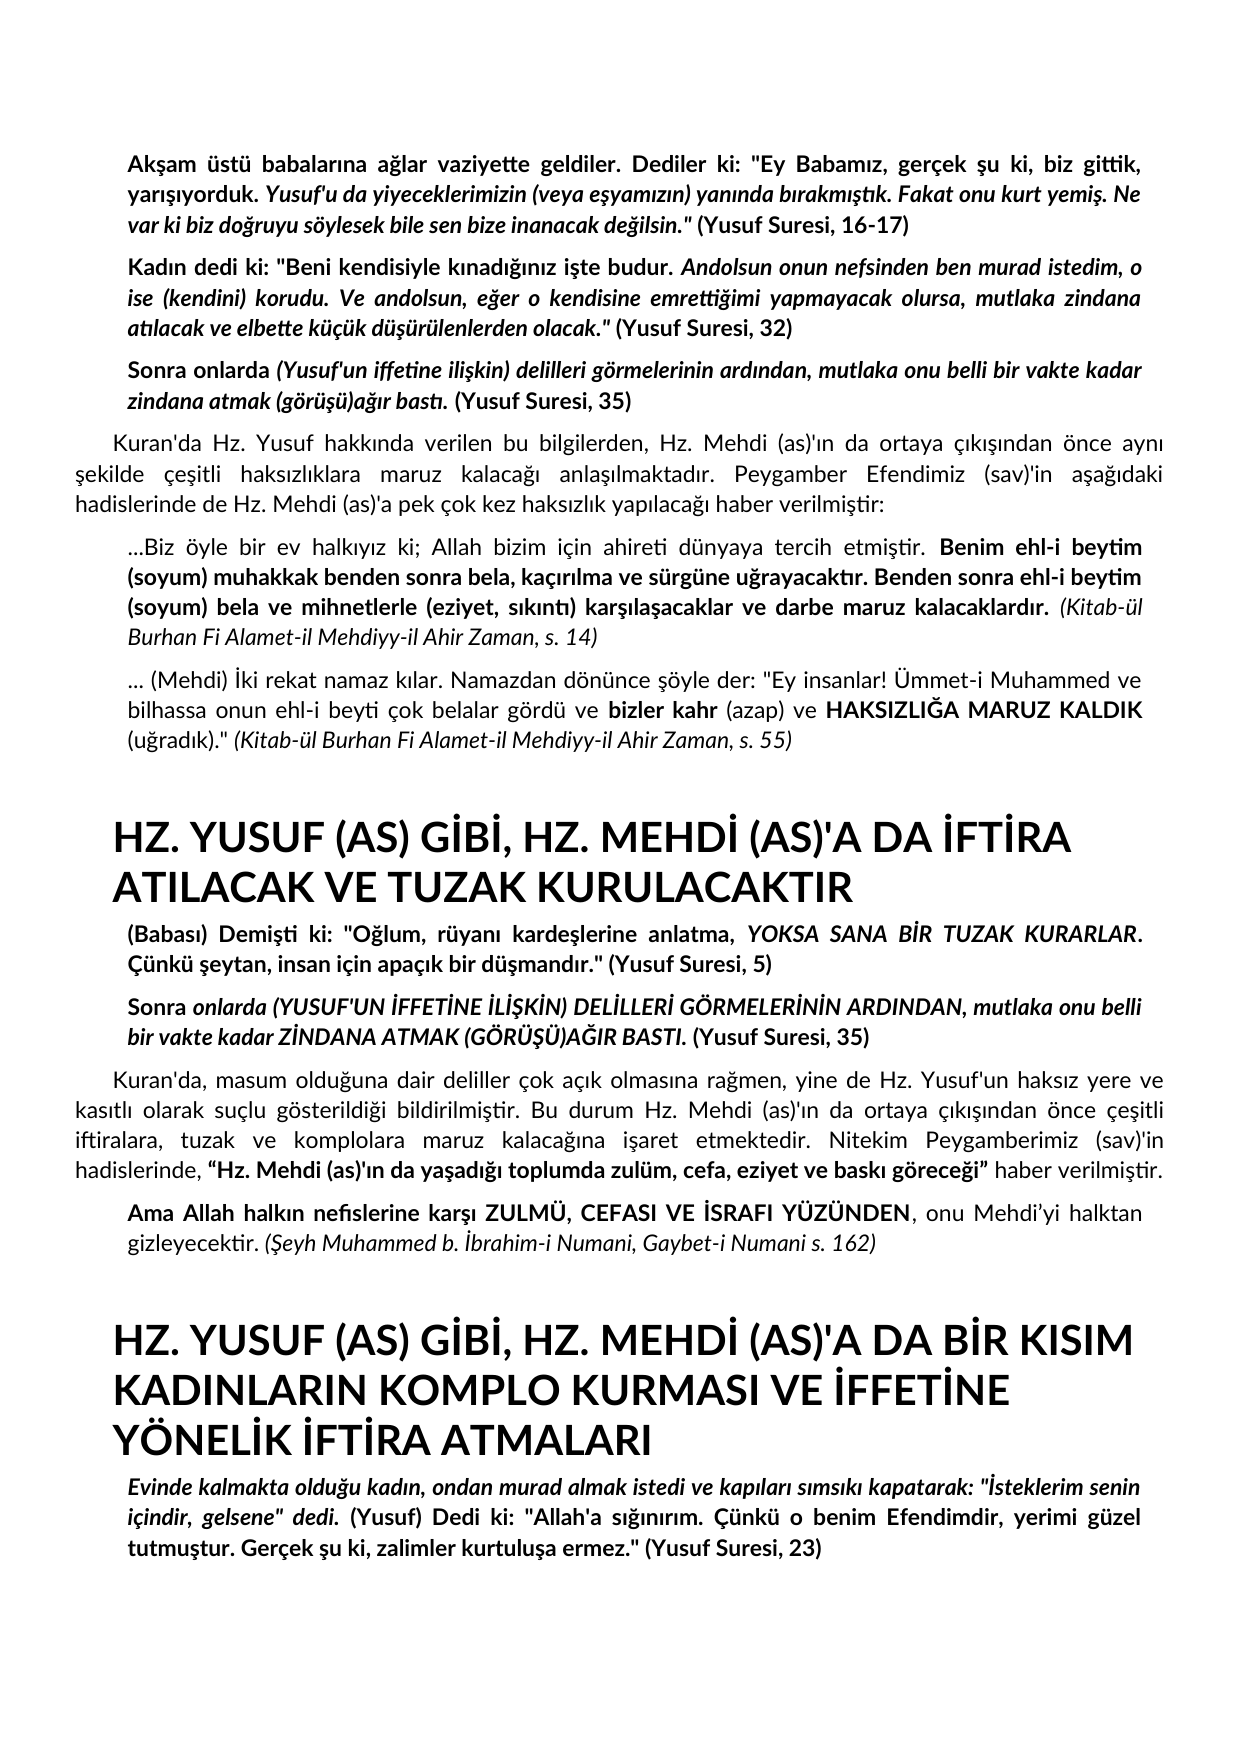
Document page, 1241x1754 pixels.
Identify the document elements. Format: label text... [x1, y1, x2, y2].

text Sonra onlarda (Yusuf'un iffetine ilişkin) delilleri görmelerinin ardından, mutlaka onu belli bir vakte kadar zindana atmak (görüşü)ağır bastı. (Yusuf Suresi, 35) [127, 356, 1143, 414]
text Kadın dedi ki: "Beni kendisiyle kınadığınız işte budur. Andolsun onun nefsinden ben murad istedim, o ise (kendini) korudu. Ve andolsun, eğer o kendisine emrettiğimi yapmayacak olursa, mutlaka zindana atılacak ve elbette küçük düşürülenlerden olacak." (Yusuf Suresi, 32) [127, 253, 1143, 341]
subtitle HZ. YUSUF (AS) GİBİ, HZ. MEHDİ (AS)'A DA BİR KISIM KADINLARIN KOMPLO KURMASI VE İFFETİNE YÖNELİK İFTİRA ATMALARI [112, 1314, 1165, 1464]
text Evinde kalmakta olduğu kadın, ondan murad almak istedi ve kapıları sımsıkı kapatarak: "İsteklerim senin içindir, gelsene" dedi. (Yusuf) Dedi ki: "Allah'a sığınırım. Çünkü o benim Efendimdir, yerimi güzel tutmuştur. Gerçek şu ki, zalimler kurtuluşa ermez." (Yusuf Suresi, 23) [127, 1473, 1143, 1561]
text ...Biz öyle bir ev halkıyız ki; Allah bizim için ahireti dünyaya tercih etmiştir. Benim ehl-i beytim (soyum) muhakkak benden sonra bela, kaçırılma ve sürgüne uğrayacaktır. Benden sonra ehl-i beytim (soyum) bela ve mihnetlerle (eziyet, sıkıntı) karşılaşacaklar ve darbe maruz kalacaklardır. (Kitab-ül Burhan Fi Alamet-il Mehdiyy-il Ahir Zaman, s. 14) [127, 532, 1143, 650]
subtitle HZ. YUSUF (AS) GİBİ, HZ. MEHDİ (AS)'A DA İFTİRA ATILACAK VE TUZAK KURULACAKTIR [112, 811, 1165, 911]
text (Babası) Demişti ki: "Oğlum, rüyanı kardeşlerine anlatma, YOKSA SANA BİR TUZAK KURARLAR. Çünkü şeytan, insan için apaçık bir düşmandır." (Yusuf Suresi, 5) [127, 920, 1143, 977]
text Sonra onlarda (YUSUF'UN İFFETİNE İLİŞKİN) DELİLLERİ GÖRMELERİNİN ARDINDAN, mutlaka onu belli bir vakte kadar ZİNDANA ATMAK (GÖRÜŞÜ)AĞIR BASTI. (Yusuf Suresi, 35) [127, 993, 1143, 1050]
text Akşam üstü babalarına ağlar vaziyette geldiler. Dediler ki: "Ey Babamız, gerçek şu ki, biz gittik, yarışıyorduk. Yusuf'u da yiyeceklerimizin (veya eşyamızın) yanında bırakmıştık. Fakat onu kurt yemiş. Ne var ki biz doğruyu söylesek bile sen bize inanacak değilsin." (Yusuf Suresi, 16-17) [127, 150, 1143, 238]
text Ama Allah halkın nefislerine karşı ZULMÜ, CEFASI VE İSRAFI YÜZÜNDEN, onu Mehdi’yi halktan gizleyecektir. (Şeyh Muhammed b. İbrahim-i Numani, Gaybet-i Numani s. 162) [127, 1199, 1143, 1257]
text Kuran'da, masum olduğuna dair deliller çok açık olmasına rağmen, yine de Hz. Yusuf'un haksız yere ve kasıtlı olarak suçlu gösterildiği bildirilmiştir. Bu durum Hz. Mehdi (as)'ın da ortaya çıkışından önce çeşitli iftiralara, tuzak ve komplolara maruz kalacağına işaret etmektedir. Nitekim Peygamberimiz (sav)'in hadislerinde, “Hz. Mehdi (as)'ın da yaşadığı toplumda zulüm, cefa, eziyet ve baskı göreceği” haber verilmiştir. [75, 1066, 1165, 1184]
text Kuran'da Hz. Yusuf hakkında verilen bu bilgilerden, Hz. Mehdi (as)'ın da ortaya çıkışından önce aynı şekilde çeşitli haksızlıklara maruz kalacağı anlaşılmaktadır. Peygamber Efendimiz (sav)'in aşağıdaki hadislerinde de Hz. Mehdi (as)'a pek çok kez haksızlık yapılacağı haber verilmiştir: [75, 429, 1165, 517]
text ... (Mehdi) İki rekat namaz kılar. Namazdan dönünce şöyle der: "Ey insanlar! Ümmet-i Muhammed ve bilhassa onun ehl-i beyti çok belalar gördü ve bizler kahr (azap) ve HAKSIZLIĞA MARUZ KALDIK (uğradık)." (Kitab-ül Burhan Fi Alamet-il Mehdiyy-il Ahir Zaman, s. 55) [127, 666, 1143, 753]
